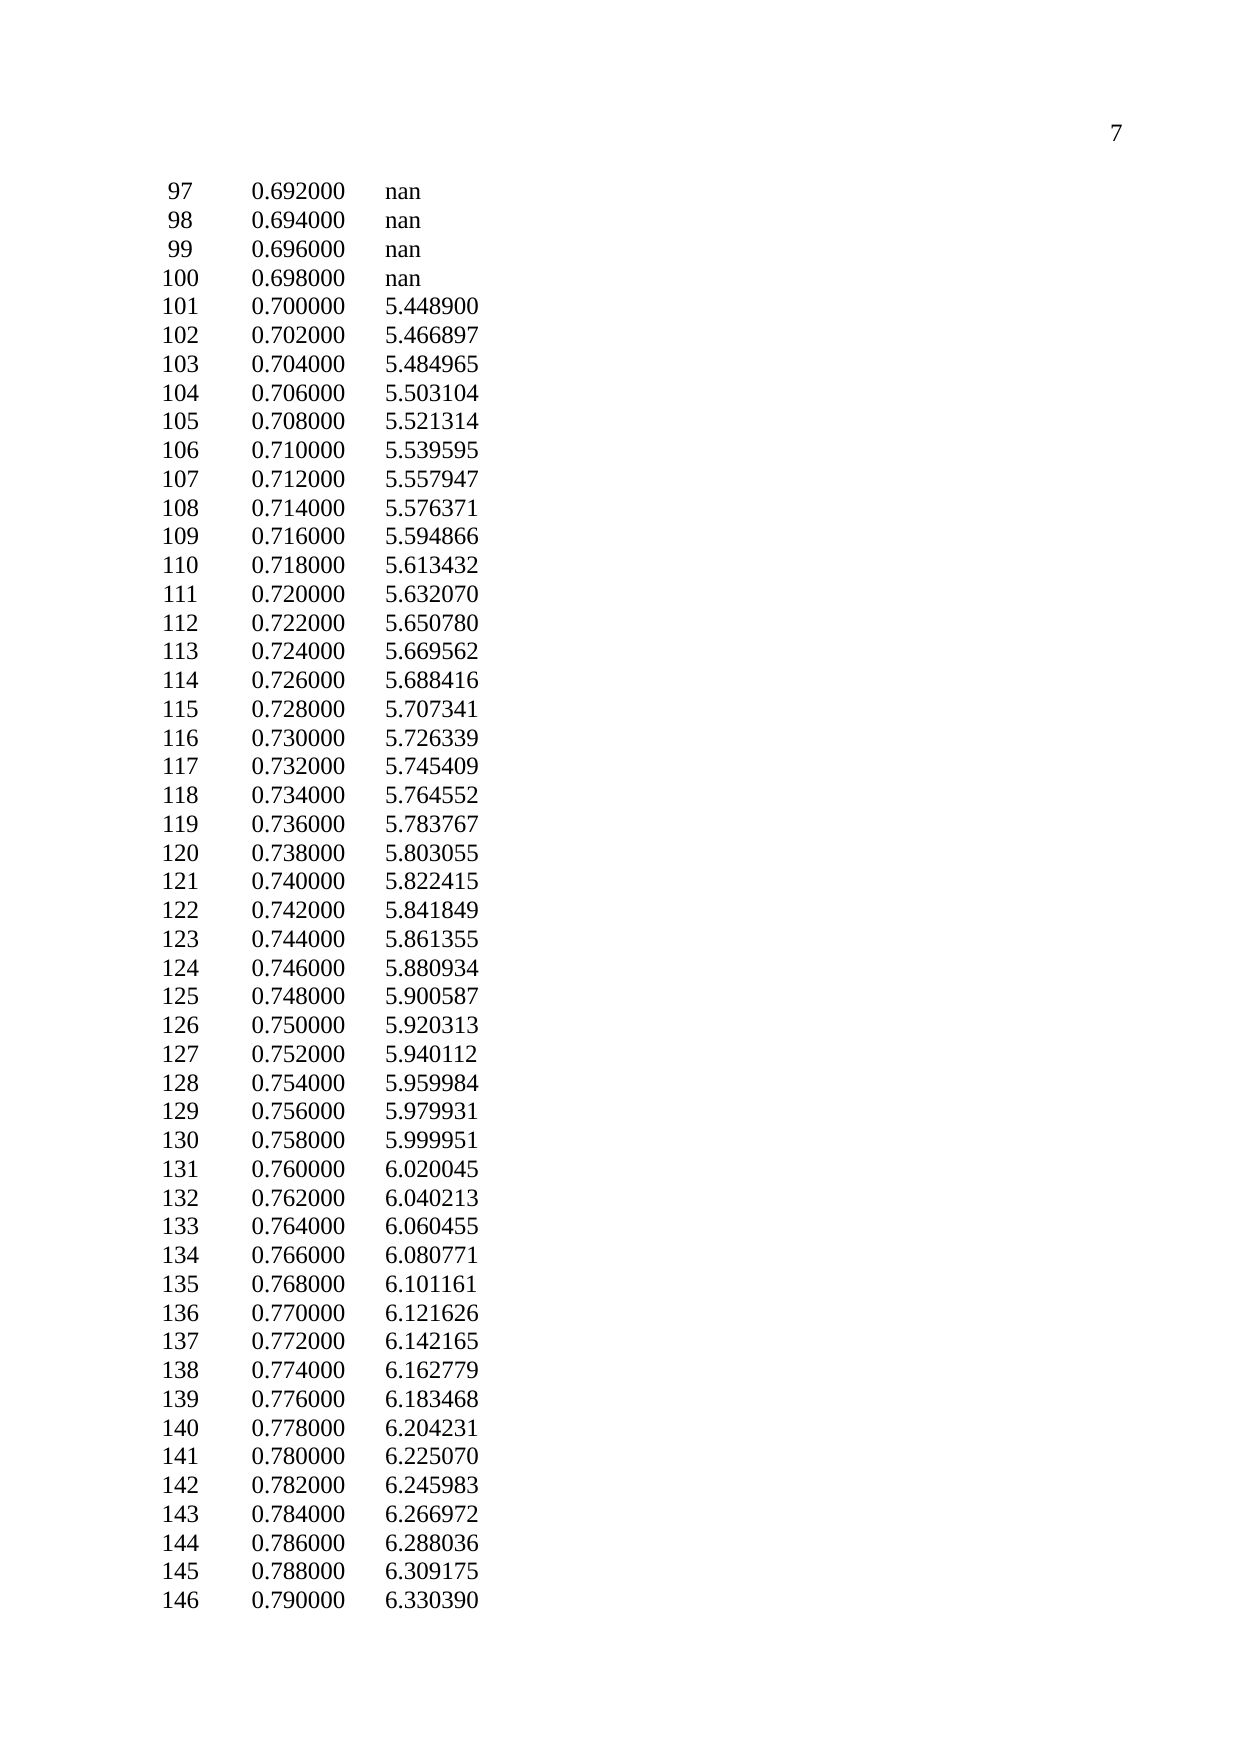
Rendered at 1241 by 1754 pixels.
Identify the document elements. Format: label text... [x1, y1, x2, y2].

table_cell 0.732000 [248, 751, 382, 780]
table_cell 0.746000 [248, 953, 382, 981]
table_cell 132 [112, 1183, 248, 1211]
table_cell 0.776000 [248, 1384, 382, 1413]
table_cell 0.720000 [248, 579, 382, 608]
table_cell 134 [112, 1240, 248, 1269]
table_cell 0.738000 [248, 838, 382, 866]
table_cell 5.803055 [382, 838, 515, 866]
table_cell 0.748000 [248, 981, 382, 1010]
table_cell 6.162779 [382, 1355, 515, 1384]
table_cell 0.770000 [248, 1298, 382, 1326]
table_cell 0.766000 [248, 1240, 382, 1269]
table_cell 5.576371 [382, 493, 515, 521]
table_cell 0.790000 [248, 1585, 382, 1614]
table_cell 103 [112, 349, 248, 378]
table_cell 5.783767 [382, 809, 515, 838]
table_cell 0.694000 [248, 205, 382, 234]
table_cell 6.121626 [382, 1298, 515, 1326]
table_cell 126 [112, 1010, 248, 1039]
table_cell 105 [112, 406, 248, 435]
table_cell 0.724000 [248, 636, 382, 665]
table_cell 0.752000 [248, 1039, 382, 1068]
table_cell 6.142165 [382, 1326, 515, 1355]
table_cell 0.774000 [248, 1355, 382, 1384]
table_cell 5.650780 [382, 608, 515, 636]
table_cell 0.772000 [248, 1326, 382, 1355]
table_cell 110 [112, 550, 248, 579]
table_cell 0.778000 [248, 1413, 382, 1441]
table_cell 0.698000 [248, 263, 382, 291]
table_cell 5.503104 [382, 378, 515, 406]
table_cell 115 [112, 694, 248, 723]
table_cell 6.330390 [382, 1585, 515, 1614]
table_cell 104 [112, 378, 248, 406]
table_cell 5.764552 [382, 780, 515, 809]
table_cell nan [382, 205, 515, 234]
table_cell 143 [112, 1499, 248, 1528]
table_cell 0.736000 [248, 809, 382, 838]
table_cell 108 [112, 493, 248, 521]
table_cell 0.718000 [248, 550, 382, 579]
table_cell 5.959984 [382, 1068, 515, 1096]
table_cell 116 [112, 723, 248, 751]
table_cell 0.728000 [248, 694, 382, 723]
table_cell 119 [112, 809, 248, 838]
table_cell 120 [112, 838, 248, 866]
table_cell 128 [112, 1068, 248, 1096]
table_cell 101 [112, 291, 248, 320]
table_cell 141 [112, 1441, 248, 1470]
table_cell 0.786000 [248, 1528, 382, 1556]
table_cell 5.669562 [382, 636, 515, 665]
table_cell 131 [112, 1154, 248, 1183]
table_cell 0.758000 [248, 1125, 382, 1154]
table_cell nan [382, 234, 515, 263]
table_cell 121 [112, 866, 248, 895]
table_cell 117 [112, 751, 248, 780]
table_cell 0.740000 [248, 866, 382, 895]
table_cell 5.594866 [382, 521, 515, 550]
table_cell 6.183468 [382, 1384, 515, 1413]
table_cell 122 [112, 895, 248, 924]
table_cell nan [382, 176, 515, 205]
table_cell 0.706000 [248, 378, 382, 406]
table_cell 144 [112, 1528, 248, 1556]
table_cell 6.225070 [382, 1441, 515, 1470]
table_cell 5.880934 [382, 953, 515, 981]
table_cell nan [382, 263, 515, 291]
table_cell 99 [112, 234, 248, 263]
table_cell 113 [112, 636, 248, 665]
table_cell 0.756000 [248, 1096, 382, 1125]
table_cell 146 [112, 1585, 248, 1614]
table_cell 0.702000 [248, 320, 382, 349]
table_cell 0.782000 [248, 1470, 382, 1499]
table_cell 145 [112, 1556, 248, 1585]
table_cell 0.734000 [248, 780, 382, 809]
table_cell 106 [112, 435, 248, 464]
table_cell 6.080771 [382, 1240, 515, 1269]
table_cell 111 [112, 579, 248, 608]
table_cell 100 [112, 263, 248, 291]
table_cell 5.745409 [382, 751, 515, 780]
table_cell 6.266972 [382, 1499, 515, 1528]
table_cell 0.750000 [248, 1010, 382, 1039]
table_cell 136 [112, 1298, 248, 1326]
table_cell 0.730000 [248, 723, 382, 751]
table_cell 6.309175 [382, 1556, 515, 1585]
table_cell 139 [112, 1384, 248, 1413]
table_cell 137 [112, 1326, 248, 1355]
table_cell 5.999951 [382, 1125, 515, 1154]
table_cell 114 [112, 665, 248, 694]
table_cell 5.448900 [382, 291, 515, 320]
table_cell 0.712000 [248, 464, 382, 493]
table_cell 140 [112, 1413, 248, 1441]
table_cell 0.710000 [248, 435, 382, 464]
table_cell 107 [112, 464, 248, 493]
table_cell 6.040213 [382, 1183, 515, 1211]
table_cell 0.714000 [248, 493, 382, 521]
table_cell 0.744000 [248, 924, 382, 953]
table_cell 0.788000 [248, 1556, 382, 1585]
table_cell 0.764000 [248, 1211, 382, 1240]
table_cell 5.841849 [382, 895, 515, 924]
table_cell 5.707341 [382, 694, 515, 723]
table_cell 0.754000 [248, 1068, 382, 1096]
table_cell 118 [112, 780, 248, 809]
table_cell 5.822415 [382, 866, 515, 895]
table_cell 5.920313 [382, 1010, 515, 1039]
table_cell 0.768000 [248, 1269, 382, 1298]
table_cell 0.708000 [248, 406, 382, 435]
table_cell 5.726339 [382, 723, 515, 751]
table_cell 5.900587 [382, 981, 515, 1010]
table_cell 5.940112 [382, 1039, 515, 1068]
table_cell 5.861355 [382, 924, 515, 953]
table_cell 135 [112, 1269, 248, 1298]
table_cell 6.101161 [382, 1269, 515, 1298]
table_cell 0.726000 [248, 665, 382, 694]
table_cell 0.716000 [248, 521, 382, 550]
table_cell 6.060455 [382, 1211, 515, 1240]
table_cell 124 [112, 953, 248, 981]
table_cell 0.760000 [248, 1154, 382, 1183]
table_cell 5.521314 [382, 406, 515, 435]
table_cell 5.557947 [382, 464, 515, 493]
table_cell 5.979931 [382, 1096, 515, 1125]
table_cell 123 [112, 924, 248, 953]
table_cell 5.539595 [382, 435, 515, 464]
table_cell 109 [112, 521, 248, 550]
table_cell 129 [112, 1096, 248, 1125]
table_cell 112 [112, 608, 248, 636]
table_cell 5.466897 [382, 320, 515, 349]
table_cell 97 [112, 176, 248, 205]
table_cell 138 [112, 1355, 248, 1384]
table_cell 0.696000 [248, 234, 382, 263]
table_cell 142 [112, 1470, 248, 1499]
table_cell 0.722000 [248, 608, 382, 636]
table_cell 0.704000 [248, 349, 382, 378]
table_cell 0.784000 [248, 1499, 382, 1528]
table_cell 0.742000 [248, 895, 382, 924]
table_cell 5.484965 [382, 349, 515, 378]
table_cell 5.688416 [382, 665, 515, 694]
table_cell 127 [112, 1039, 248, 1068]
table_cell 130 [112, 1125, 248, 1154]
table_cell 0.692000 [248, 176, 382, 205]
table_cell 5.632070 [382, 579, 515, 608]
table_cell 0.780000 [248, 1441, 382, 1470]
table_cell 0.700000 [248, 291, 382, 320]
table_cell 0.762000 [248, 1183, 382, 1211]
table_cell 102 [112, 320, 248, 349]
table_cell 5.613432 [382, 550, 515, 579]
table_cell 125 [112, 981, 248, 1010]
table_cell 6.288036 [382, 1528, 515, 1556]
table_cell 6.245983 [382, 1470, 515, 1499]
table_cell 133 [112, 1211, 248, 1240]
table_cell 98 [112, 205, 248, 234]
table_cell 6.204231 [382, 1413, 515, 1441]
table_cell 6.020045 [382, 1154, 515, 1183]
